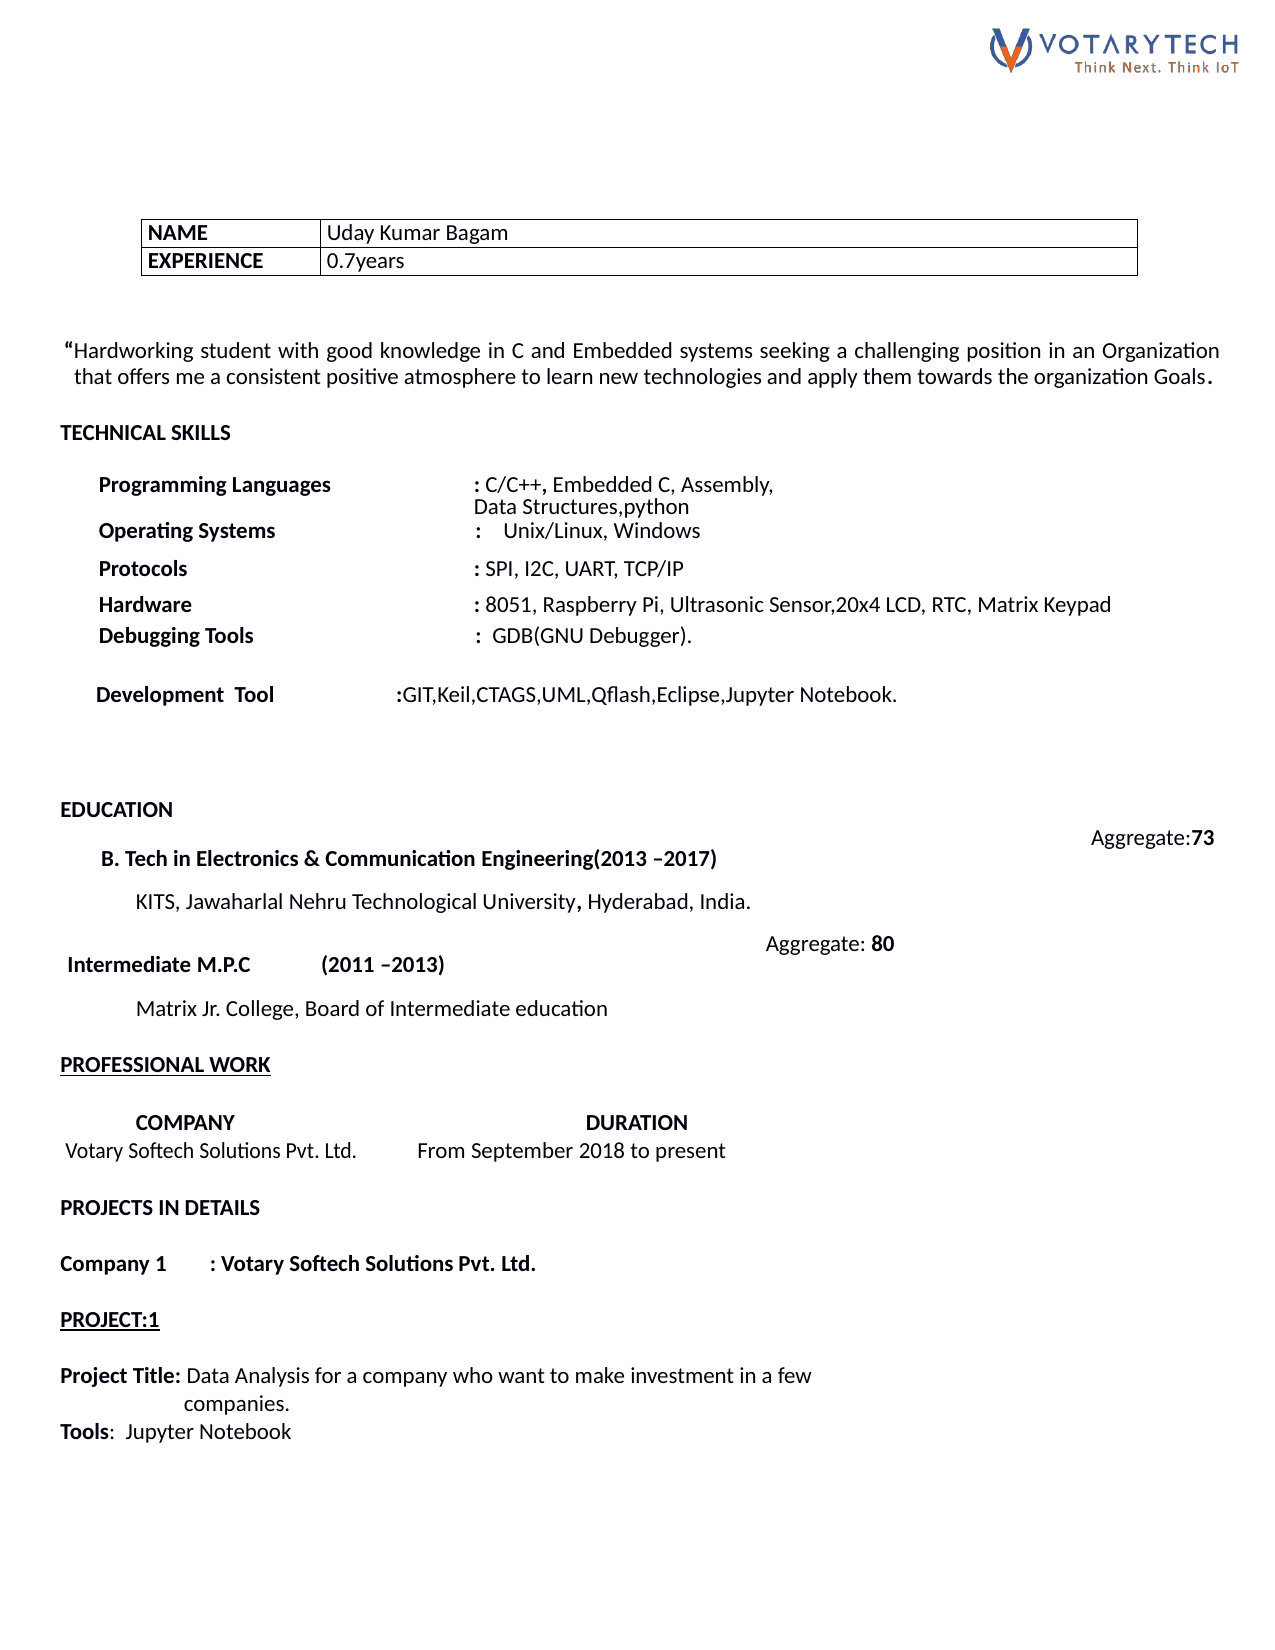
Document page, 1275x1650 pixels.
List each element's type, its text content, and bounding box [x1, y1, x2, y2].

table_header Uday Kumar Bagam [321, 220, 1137, 247]
table_cell Unix/Linux, Windows [492, 519, 1138, 551]
text B. Tech in Electronics & Communication Engineering(2013 –2017) Aggregate:73 [82, 823, 1233, 872]
table_cell Protocols [78, 551, 403, 588]
text PROJECT:1 [60, 1305, 1233, 1333]
table_cell Hardware [78, 588, 403, 623]
picture [981, 26, 1245, 79]
table_cell Operating Systems [78, 519, 403, 551]
text companies. [60, 1389, 1233, 1417]
text “Hardworking student with good knowledge in C and Embedded systems seeking a challenging position in an Organization that offers me a consistent positive atmosphere to learn new technologies and apply them towards the organization Goals. [64, 337, 1222, 390]
text Votary Softech Solutions Pvt. Ltd. From September 2018 to present [65, 1136, 1233, 1164]
table_cell GDB(GNU Debugger). [492, 623, 1138, 650]
subtitle TECHNICAL SKILLS [60, 418, 1233, 447]
text EDUCATION [60, 795, 1233, 823]
table_cell Debugging Tools [78, 623, 403, 650]
table_cell : [403, 519, 492, 551]
text Tools: Jupyter Notebook [60, 1417, 1233, 1445]
subtitle PROFESSIONAL WORK [60, 1051, 1233, 1078]
table_cell EXPERIENCE [142, 248, 320, 274]
subtitle PROJECTS IN DETAILS [60, 1193, 1233, 1221]
table_header : C/C++, Embedded C, Assembly, Data Structures,python [403, 475, 1138, 519]
text Project Title: Data Analysis for a company who want to make investment in a few [60, 1361, 1233, 1389]
table_header Programming Languages [78, 475, 403, 519]
table_cell : [403, 623, 492, 650]
text KITS, Jawaharlal Nehru Technological University, Hyderabad, India. [136, 887, 1233, 915]
table_header NAME [142, 220, 320, 247]
text Matrix Jr. College, Board of Intermediate education [136, 994, 1233, 1022]
table_cell 0.7years [321, 248, 1137, 274]
text Intermediate M.P.C (2011 –2013) Aggregate: 80 [21, 930, 1233, 979]
text COMPANY DURATION [136, 1108, 1233, 1136]
text Company 1 : Votary Softech Solutions Pvt. Ltd. [60, 1249, 1233, 1277]
text Development Tool :GIT,Keil,CTAGS,UML,Qflash,Eclipse,Jupyter Notebook. [21, 680, 1233, 708]
table_cell : SPI, I2C, UART, TCP/IP [403, 551, 1138, 588]
table_cell : 8051, Raspberry Pi, Ultrasonic Sensor,20x4 LCD, RTC, Matrix Keypad [403, 588, 1138, 623]
